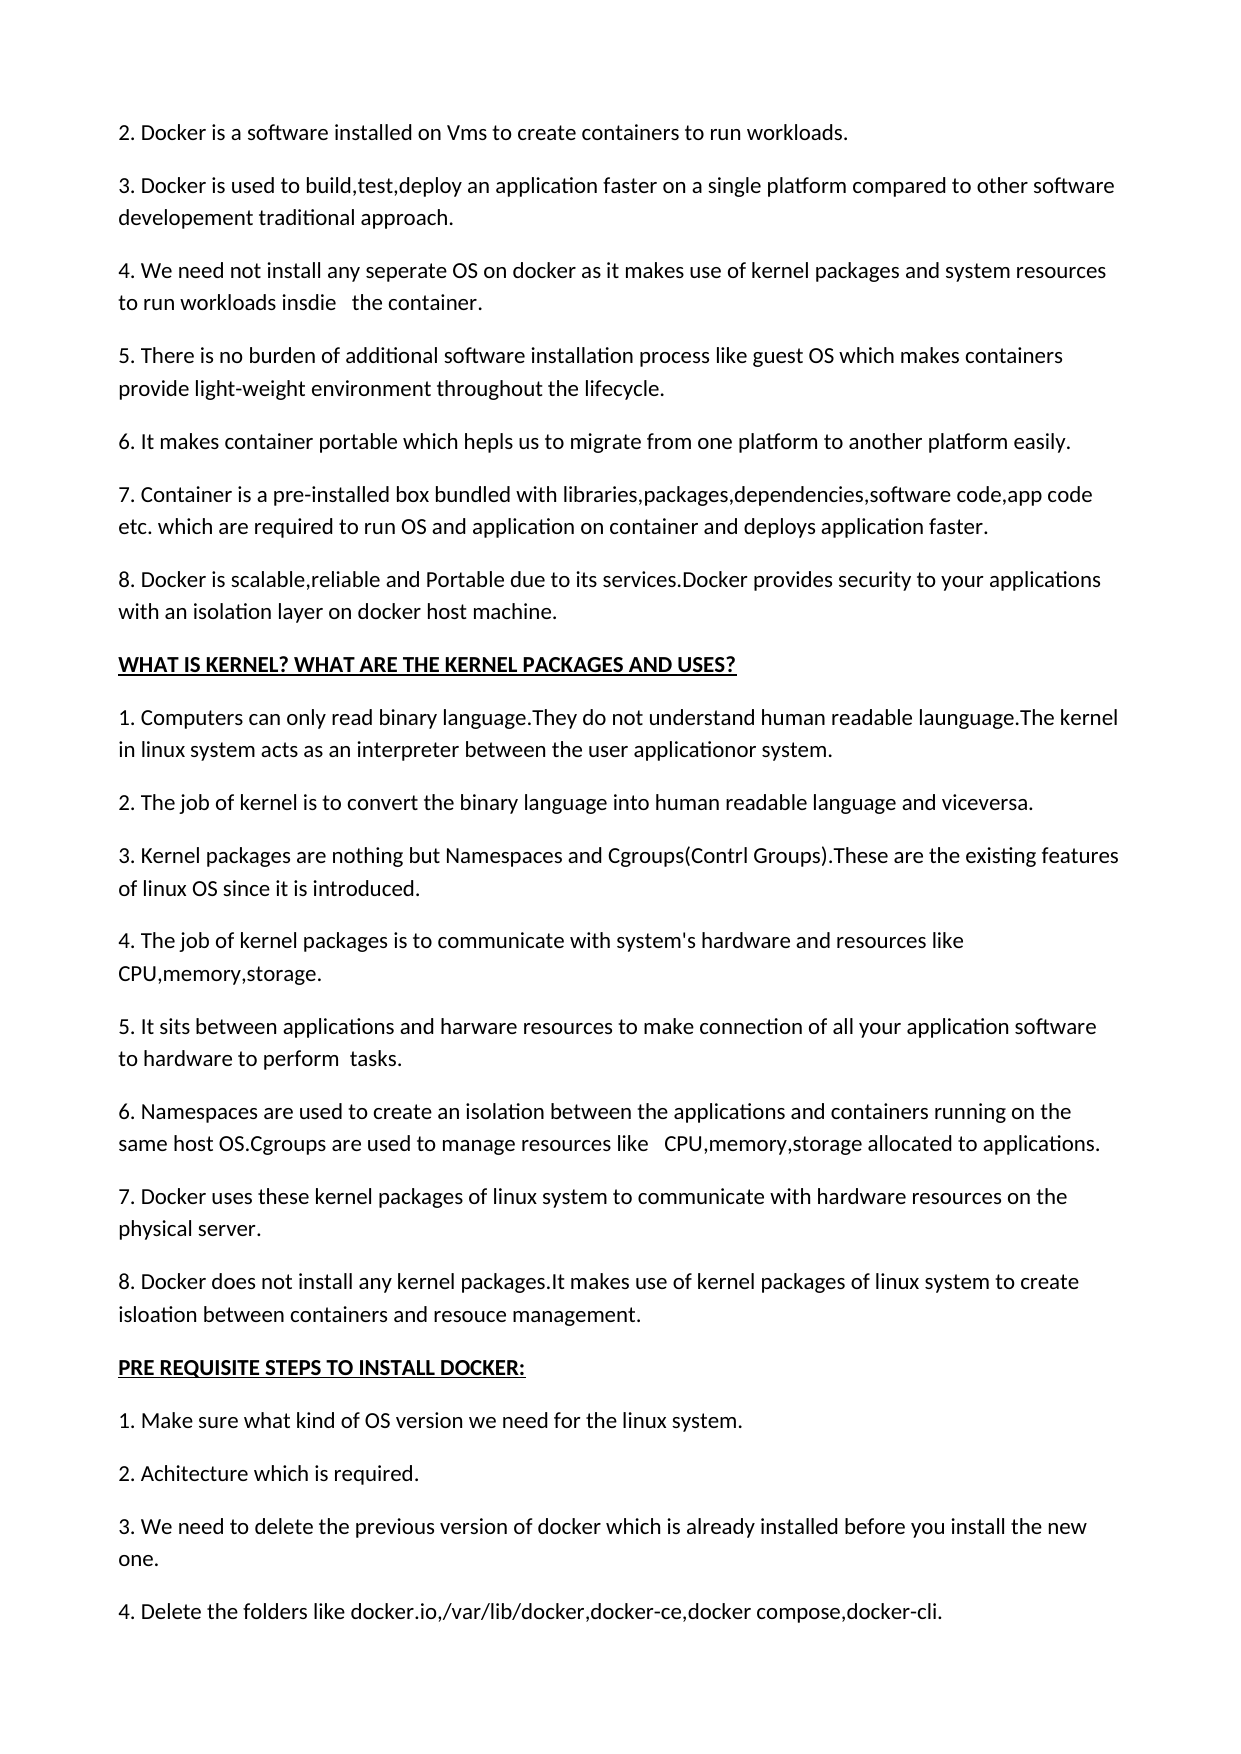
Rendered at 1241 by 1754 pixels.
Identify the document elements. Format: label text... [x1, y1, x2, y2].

text 2. Docker is a software installed on Vms to create containers to run workloads. [118, 118, 1122, 146]
text PRE REQUISITE STEPS TO INSTALL DOCKER: [118, 1353, 1122, 1381]
text 4. Delete the folders like docker.io,/var/lib/docker,docker-ce,docker compose,docker-cli. [118, 1597, 1122, 1625]
text 8. Docker is scalable,reliable and Portable due to its services.Docker provides security to your applications with an isolation layer on docker host machine. [118, 565, 1122, 625]
text 2. The job of kernel is to convert the binary language into human readable language and viceversa. [118, 788, 1122, 816]
text 5. It sits between applications and harware resources to make connection of all your application software to hardware to perform tasks. [118, 1012, 1122, 1072]
text 2. Achitecture which is required. [118, 1459, 1122, 1487]
text 4. We need not install any seperate OS on docker as it makes use of kernel packages and system resources to run workloads insdie the container. [118, 256, 1122, 317]
text 7. Docker uses these kernel packages of linux system to communicate with hardware resources on the physical server. [118, 1182, 1122, 1242]
text 4. The job of kernel packages is to communicate with system's hardware and resources like CPU,memory,storage. [118, 927, 1122, 987]
text 3. Kernel packages are nothing but Namespaces and Cgroups(Contrl Groups).These are the existing features of linux OS since it is introduced. [118, 841, 1122, 902]
text 8. Docker does not install any kernel packages.It makes use of kernel packages of linux system to create isloation between containers and resouce management. [118, 1267, 1122, 1328]
text 1. Computers can only read binary language.They do not understand human readable launguage.The kernel in linux system acts as an interpreter between the user applicationor system. [118, 703, 1122, 763]
text 3. We need to delete the previous version of docker which is already installed before you install the new one. [118, 1512, 1122, 1572]
text 3. Docker is used to build,test,deploy an application faster on a single platform compared to other software developement traditional approach. [118, 171, 1122, 231]
text 7. Container is a pre-installed box bundled with libraries,packages,dependencies,software code,app code etc. which are required to run OS and application on container and deploys application faster. [118, 480, 1122, 540]
text 5. There is no burden of additional software installation process like guest OS which makes containers provide light-weight environment throughout the lifecycle. [118, 342, 1122, 402]
text 1. Make sure what kind of OS version we need for the linux system. [118, 1406, 1122, 1434]
text 6. Namespaces are used to create an isolation between the applications and containers running on the same host OS.Cgroups are used to manage resources like CPU,memory,storage allocated to applications. [118, 1097, 1122, 1157]
text 6. It makes container portable which hepls us to migrate from one platform to another platform easily. [118, 427, 1122, 455]
text WHAT IS KERNEL? WHAT ARE THE KERNEL PACKAGES AND USES? [118, 650, 1122, 678]
